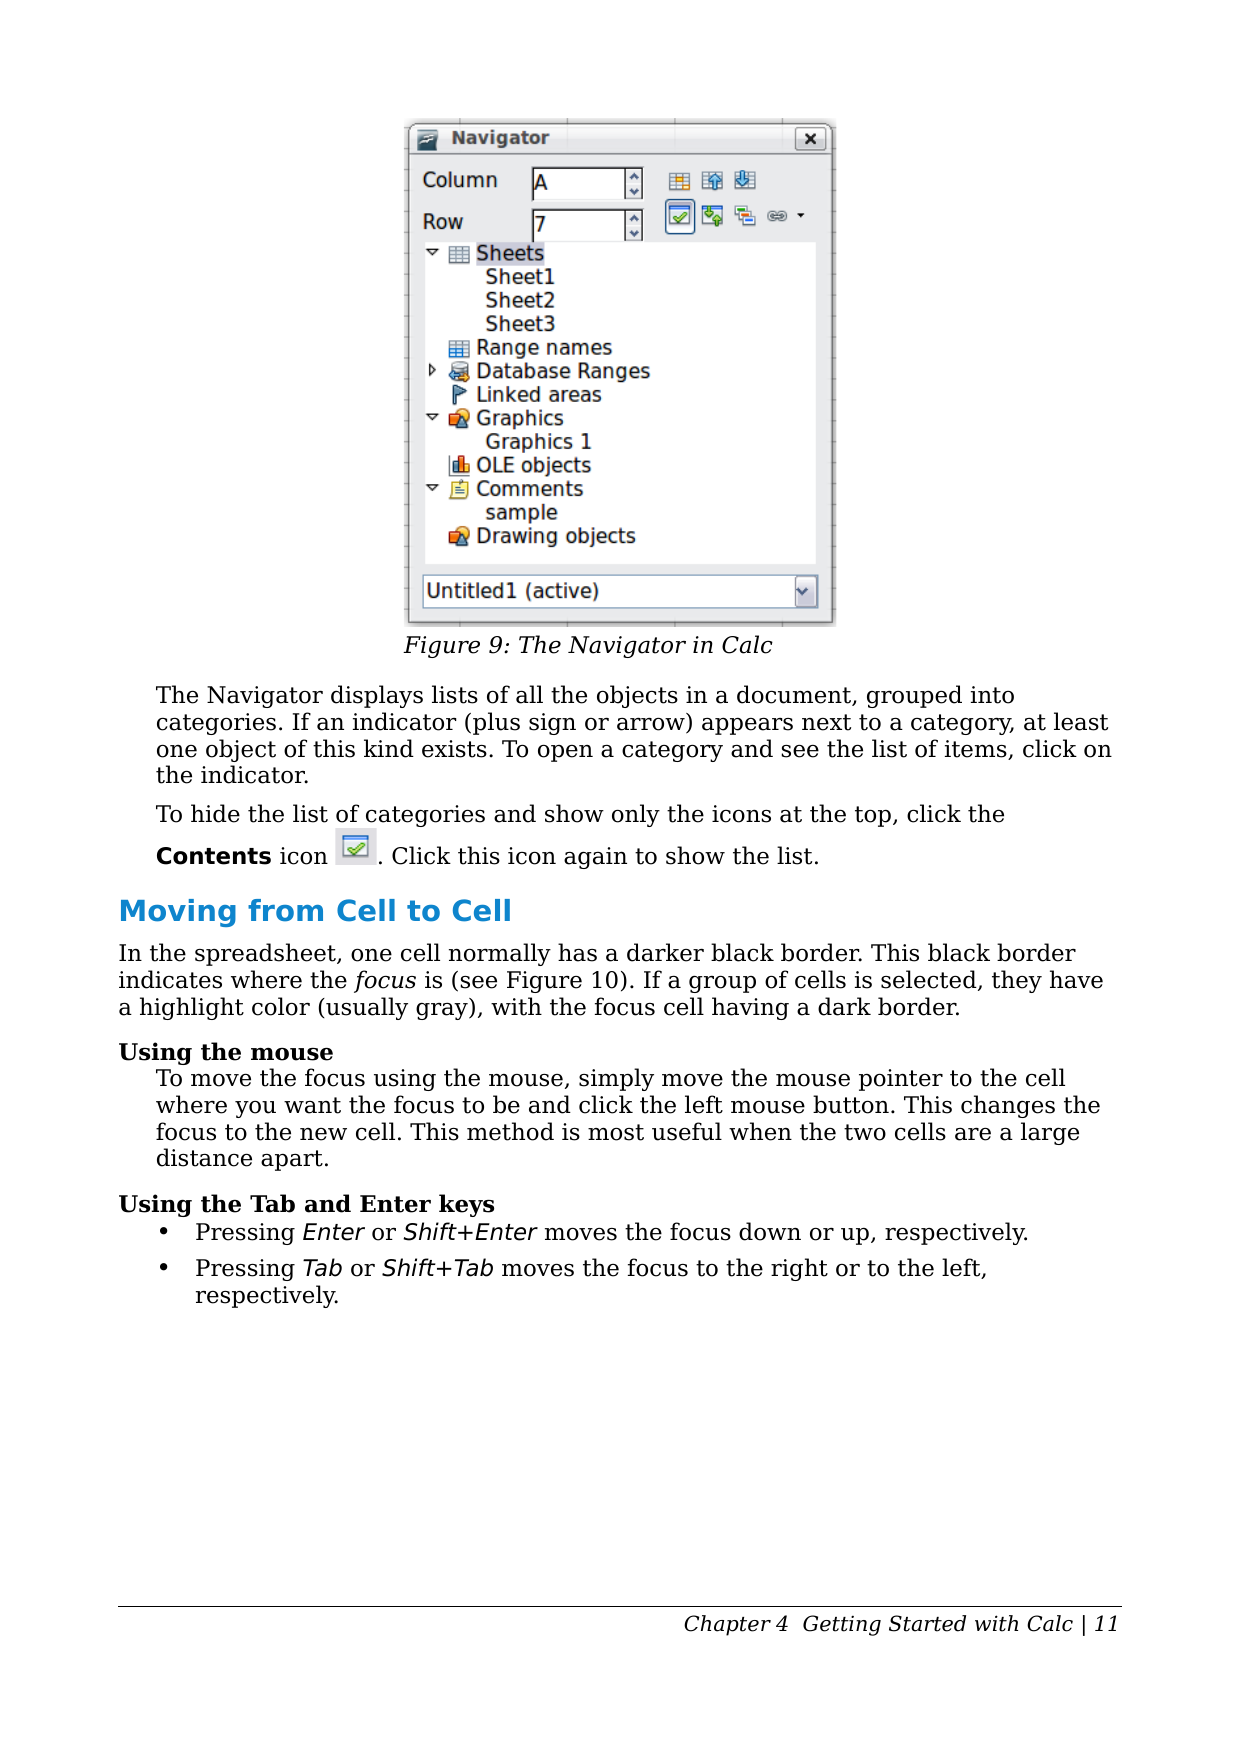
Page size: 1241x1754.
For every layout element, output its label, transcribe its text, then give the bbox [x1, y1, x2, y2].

text Using the Tab and Enter keys [118, 1191, 1122, 1218]
list Pressing Tab or Shift+Tab moves the focus to the right or to the left, respectively. [156, 1253, 1122, 1309]
text Figure 9: The Navigator in Calc [404, 633, 836, 659]
picture [403, 118, 837, 627]
picture [335, 828, 377, 865]
text In the spreadsheet, one cell normally has a darker black border. This black border indicates where the focus is (see Figure 10). If a group of cells is selected, they have a highlight color (usually gray), with the focus cell having a dark border. [118, 940, 1122, 1020]
text Using the mouse [118, 1039, 1122, 1066]
subtitle Moving from Cell to Cell [118, 894, 1122, 928]
text To hide the list of categories and show only the icons at the top, click the Contents icon . Click this icon again to show the list. [156, 802, 1122, 870]
text The Navigator displays lists of all the objects in a document, grouped into categories. If an indicator (plus sign or arrow) appears next to a category, at least one object of this kind exists. To open a category and see the list of items, click on the indicator. [156, 682, 1122, 789]
text To move the focus using the mouse, simply move the mouse pointer to the cell where you want the focus to be and click the left mouse button. This changes the focus to the new cell. This method is most useful when the two cells are a large distance apart. [156, 1066, 1122, 1172]
list Pressing Enter or Shift+Enter moves the focus down or up, respectively. [156, 1218, 1122, 1247]
